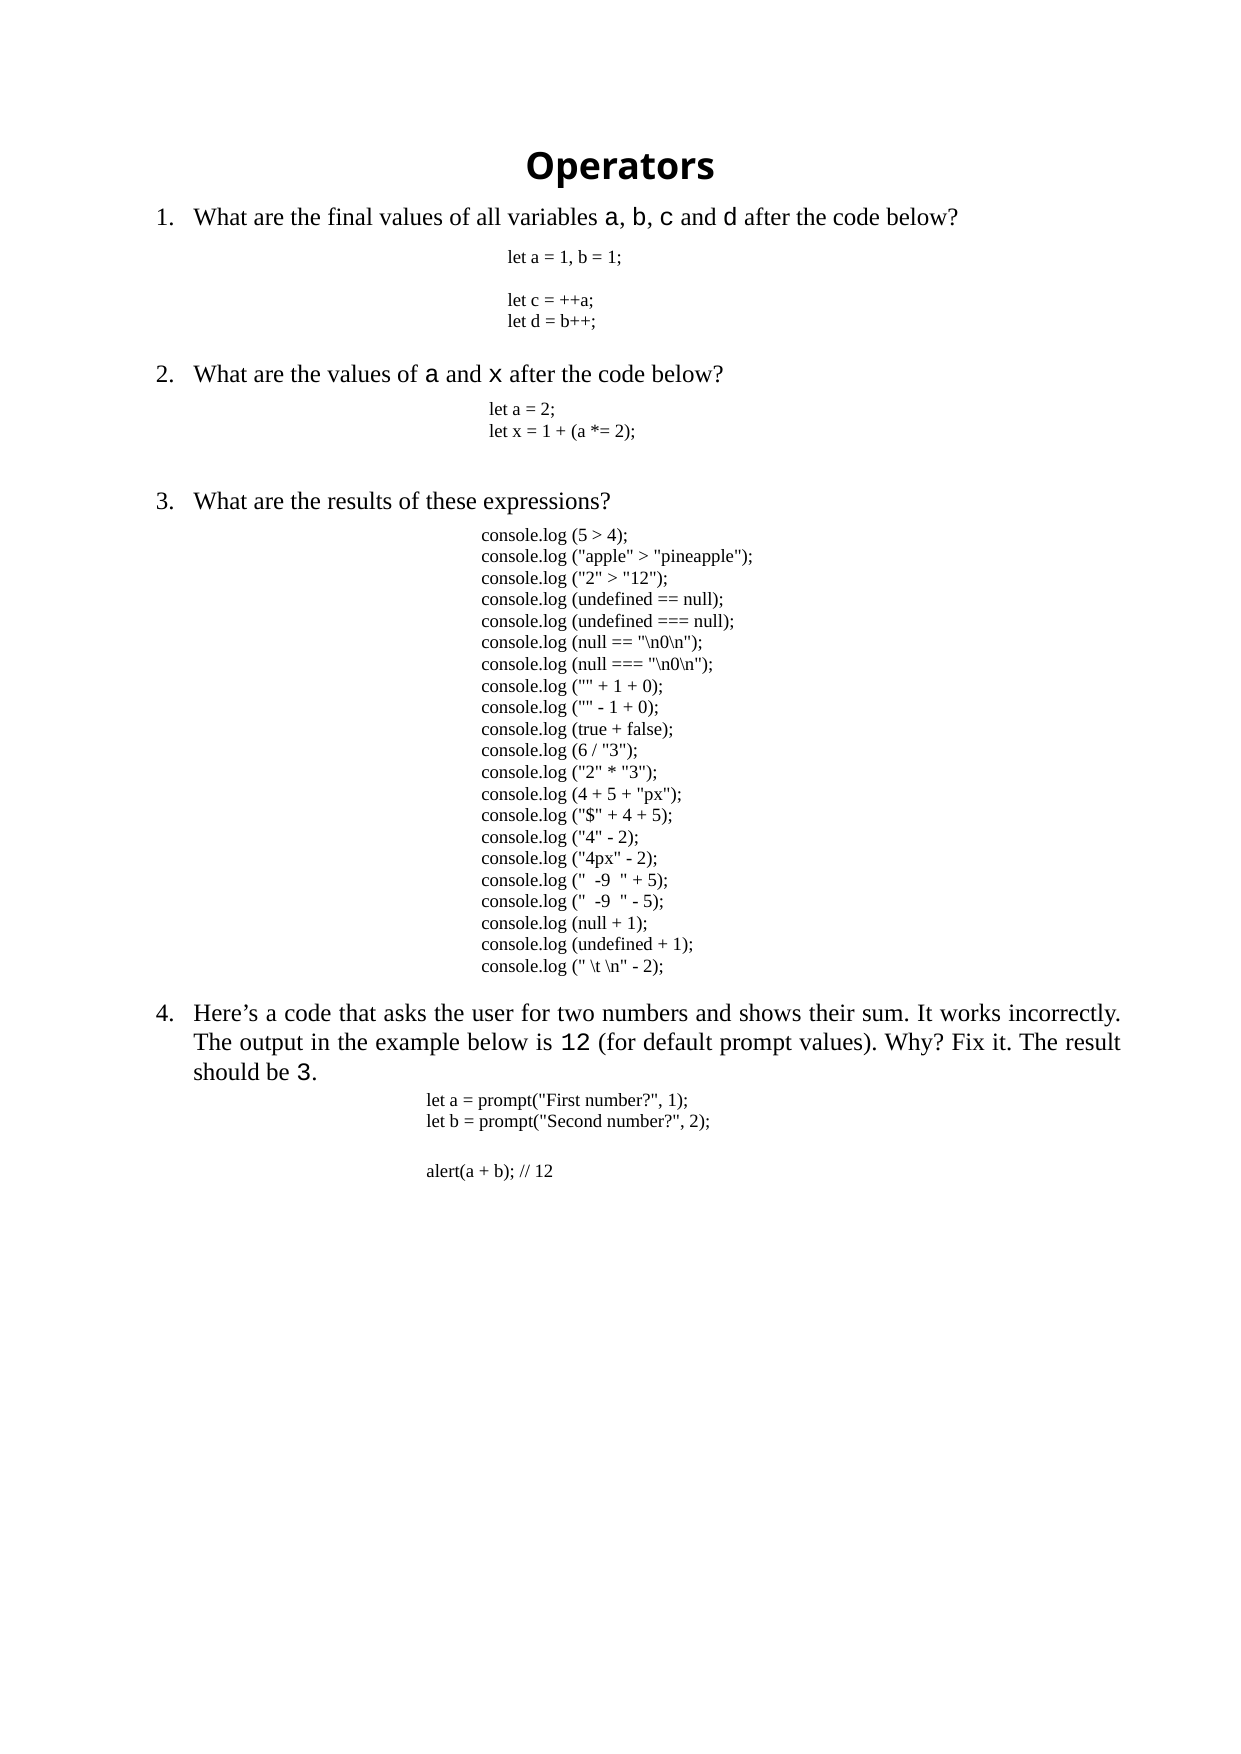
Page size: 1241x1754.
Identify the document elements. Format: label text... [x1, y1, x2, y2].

list What are the final values of all variables a, b, c and d after the code below? [156, 202, 1122, 233]
list Here’s a code that asks the user for two numbers and shows their sum. It works incorrectly. The output in the example below is 12 (for default prompt values). Why? Fix it. The result should be 3. [156, 998, 1122, 1088]
subtitle Operators [118, 139, 1122, 190]
list What are the results of these expressions? [156, 486, 1122, 514]
list What are the values of a and x after the code below? [156, 359, 1122, 390]
